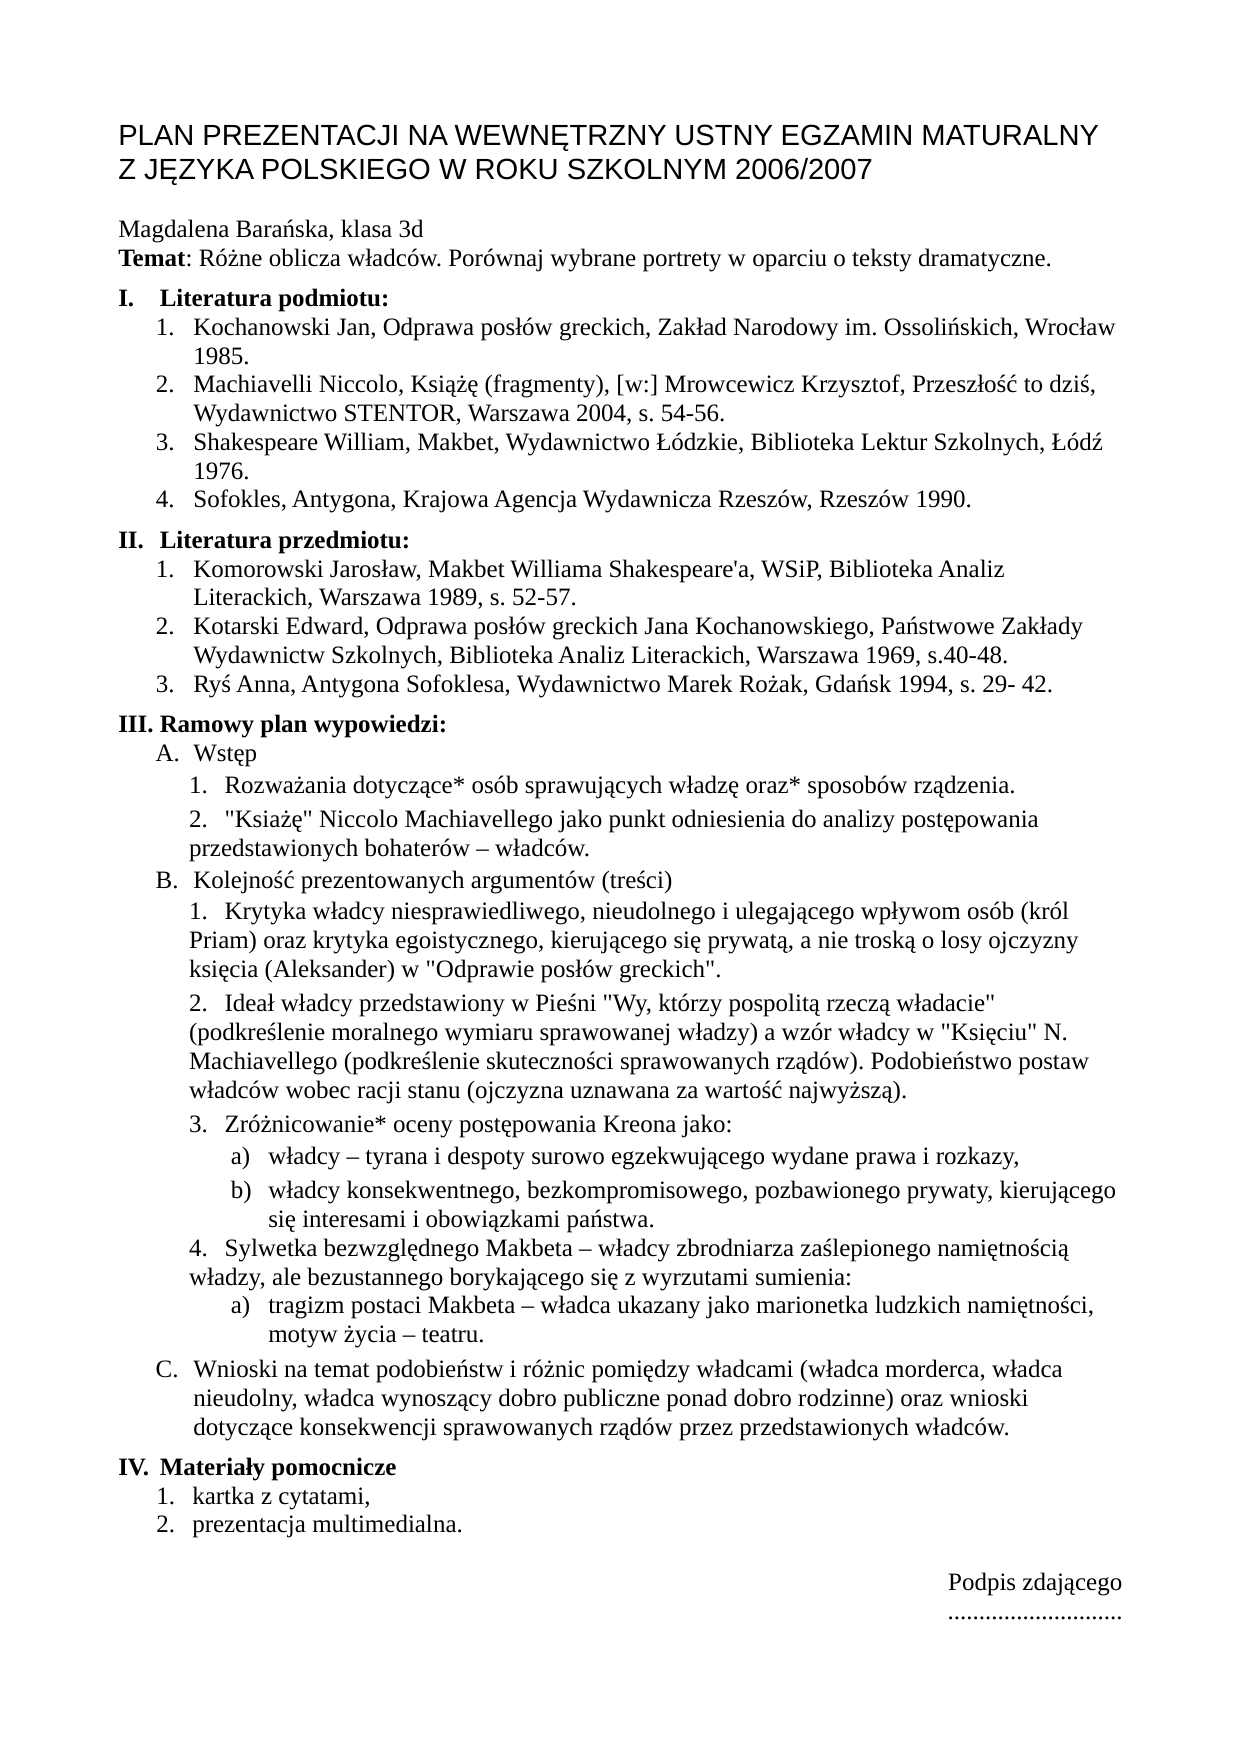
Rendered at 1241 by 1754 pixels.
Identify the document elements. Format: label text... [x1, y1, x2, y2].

list Kochanowski Jan, Odprawa posłów greckich, Zakład Narodowy im. Ossolińskich, Wrocław 1985. [156, 312, 1122, 369]
list Komorowski Jarosław, Makbet Williama Shakespeare'a, WSiP, Biblioteka Analiz Literackich, Warszawa 1989, s. 52-57. [156, 554, 1122, 611]
text Temat: Różne oblicza władców. Porównaj wybrane portrety w oparciu o teksty dramatyczne. [118, 243, 1122, 271]
list Sylwetka bezwzględnego Makbeta – władcy zbrodniarza zaślepionego namiętnością władzy, ale bezustannego borykającego się z wyrzutami sumienia: [189, 1233, 1122, 1291]
text PLAN PREZENTACJI NA WEWNĘTRZNY USTNY EGZAMIN MATURALNY [118, 118, 1122, 152]
text ............................ [118, 1596, 1122, 1624]
list Literatura przedmiotu: [118, 525, 1122, 554]
list Ramowy plan wypowiedzi: [118, 709, 1122, 738]
text Magdalena Barańska, klasa 3d [118, 214, 1122, 243]
list tragizm postaci Makbeta – władca ukazany jako marionetka ludzkich namiętności, motyw życia – teatru. [231, 1291, 1122, 1348]
list Literatura podmiotu: [118, 283, 1122, 312]
list kartka z cytatami, [118, 1481, 1122, 1509]
list Sofokles, Antygona, Krajowa Agencja Wydawnicza Rzeszów, Rzeszów 1990. [156, 484, 1122, 513]
text Podpis zdającego [118, 1567, 1122, 1596]
list Rozważania dotyczące* osób sprawujących władzę oraz* sposobów rządzenia. [189, 770, 1122, 798]
list Zróżnicowanie* oceny postępowania Kreona jako: [189, 1109, 1122, 1138]
list Ideał władcy przedstawiony w Pieśni "Wy, którzy pospolitą rzeczą władacie" (podkreślenie moralnego wymiaru sprawowanej władzy) a wzór władcy w "Księciu" N. Machiavellego (podkreślenie skuteczności sprawowanych rządów). Podobieństwo postaw władców wobec racji stanu (ojczyzna uznawana za wartość najwyższą). [189, 988, 1122, 1103]
list Shakespeare William, Makbet, Wydawnictwo Łódzkie, Biblioteka Lektur Szkolnych, Łódź 1976. [156, 427, 1122, 484]
list Wnioski na temat podobieństw i różnic pomiędzy władcami (władca morderca, władca nieudolny, władca wynoszący dobro publiczne ponad dobro rodzinne) oraz wnioski dotyczące konsekwencji sprawowanych rządów przez przedstawionych władców. [155, 1354, 1122, 1440]
list Ryś Anna, Antygona Sofoklesa, Wydawnictwo Marek Rożak, Gdańsk 1994, s. 29- 42. [156, 669, 1122, 697]
text Z JĘZYKA POLSKIEGO W ROKU SZKOLNYM 2006/2007 [118, 152, 1122, 185]
list prezentacja multimedialna. [118, 1509, 1122, 1538]
list Materiały pomocnicze [118, 1452, 1122, 1481]
list Wstęp [155, 738, 1122, 767]
list "Ksiażę" Niccolo Machiavellego jako punkt odniesienia do analizy postępowania przedstawionych bohaterów – władców. [189, 804, 1122, 862]
list Kolejność prezentowanych argumentów (treści) [155, 865, 1122, 893]
list Machiavelli Niccolo, Książę (fragmenty), [w:] Mrowcewicz Krzysztof, Przeszłość to dziś, Wydawnictwo STENTOR, Warszawa 2004, s. 54-56. [156, 369, 1122, 427]
list władcy konsekwentnego, bezkompromisowego, pozbawionego prywaty, kierującego się interesami i obowiązkami państwa. [231, 1176, 1122, 1233]
list Krytyka władcy niesprawiedliwego, nieudolnego i ulegającego wpływom osób (król Priam) oraz krytyka egoistycznego, kierującego się prywatą, a nie troską o losy ojczyzny księcia (Aleksander) w "Odprawie posłów greckich". [189, 896, 1122, 983]
list Kotarski Edward, Odprawa posłów greckich Jana Kochanowskiego, Państwowe Zakłady Wydawnictw Szkolnych, Biblioteka Analiz Literackich, Warszawa 1969, s.40-48. [156, 611, 1122, 669]
list władcy – tyrana i despoty surowo egzekwującego wydane prawa i rozkazy, [231, 1141, 1122, 1170]
